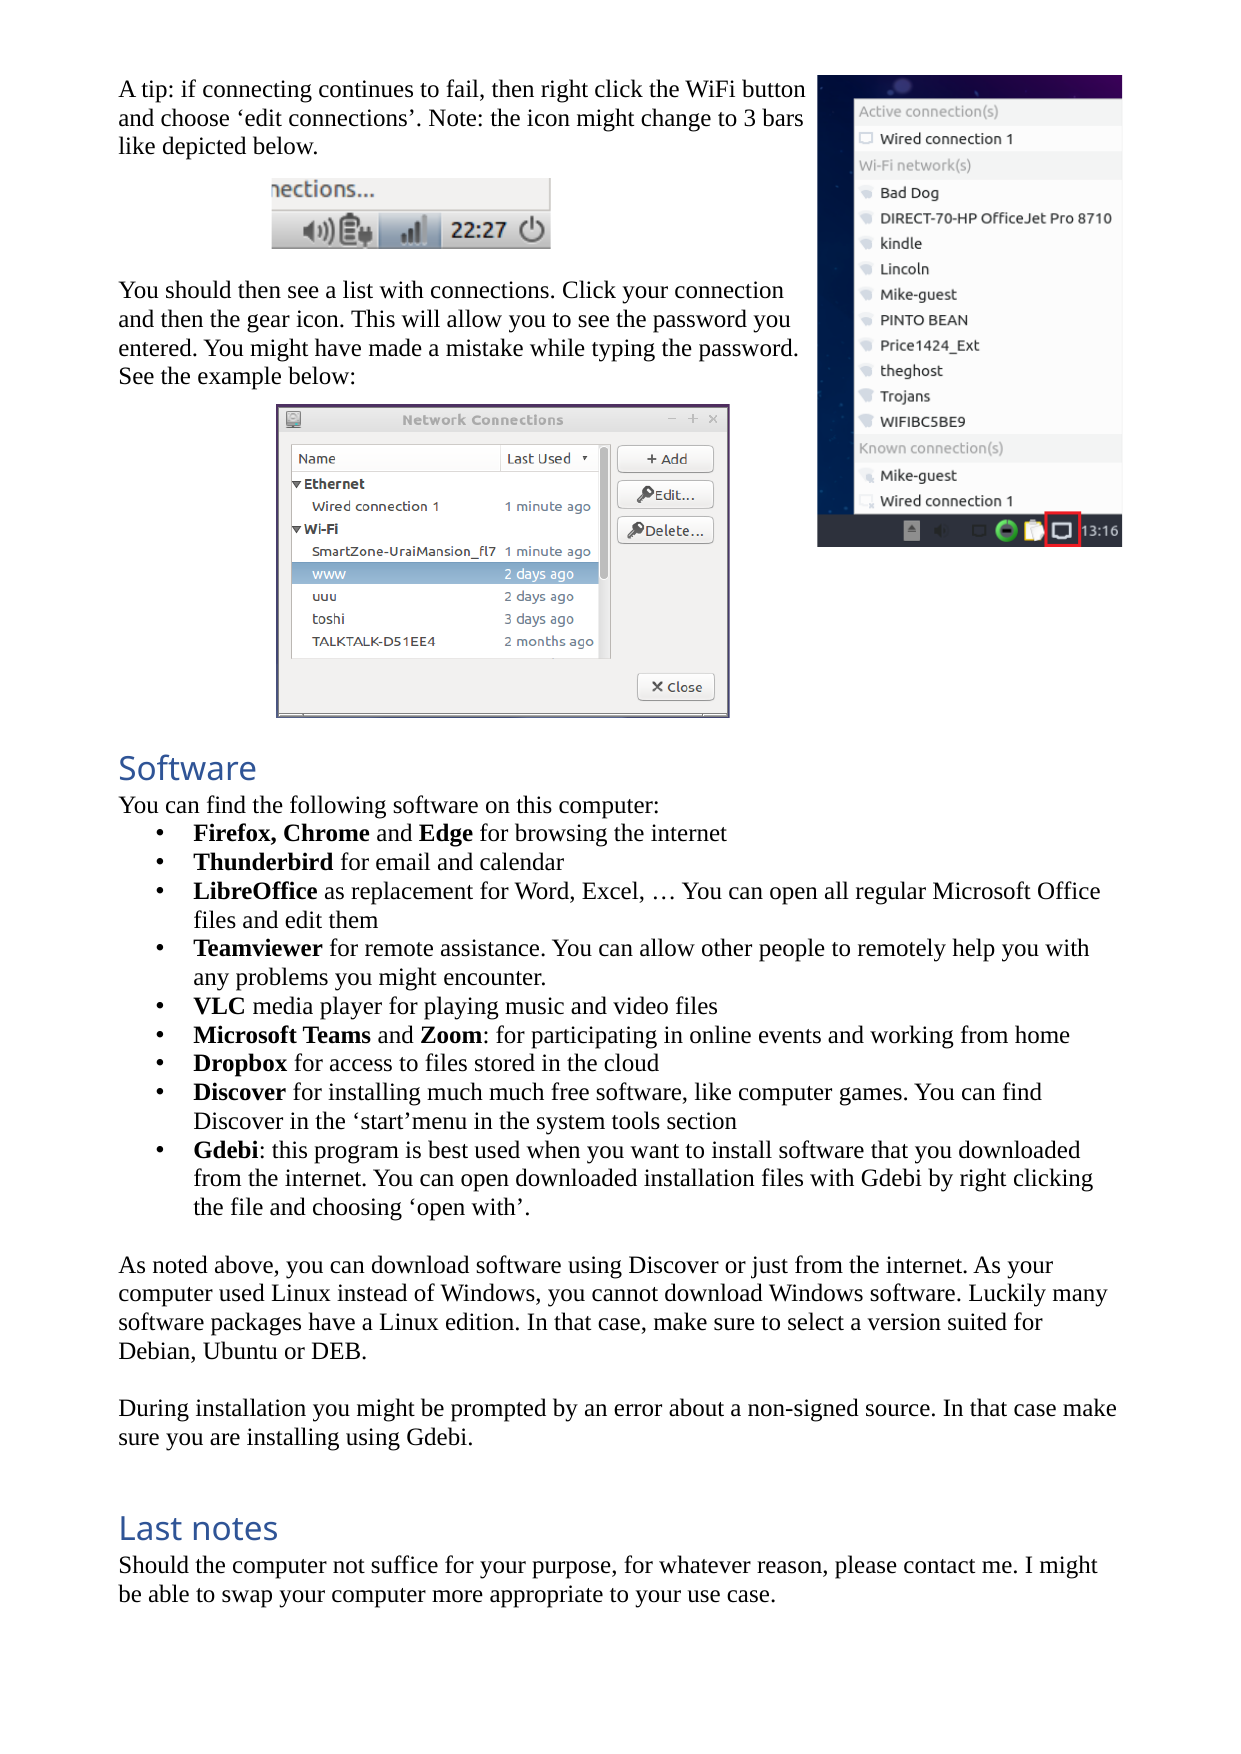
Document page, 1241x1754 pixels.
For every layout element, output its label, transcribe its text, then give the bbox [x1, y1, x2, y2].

text A tip: if connecting continues to fail, then right click the WiFi button and choose ‘edit connections’. Note: the icon might change to 3 bars like depicted below. [118, 74, 1122, 160]
subtitle Last notes [118, 1505, 1122, 1550]
list Dropbox for access to files stored in the cloud [156, 1048, 1122, 1077]
list VLC media player for playing music and video files [156, 991, 1122, 1020]
list Discover for installing much much free software, like computer games. You can find Discover in the ‘start’menu in the system tools section [156, 1077, 1122, 1135]
list Firefox, Chrome and Edge for browsing the internet [156, 818, 1122, 847]
list Teamviewer for remote assistance. You can allow other people to remotely help you with any problems you might encounter. [156, 933, 1122, 991]
list LibreOffice as replacement for Word, Excel, … You can open all regular Microsoft Office files and edit them [156, 876, 1122, 933]
list Gdebi: this program is best used when you want to install software that you downloaded from the internet. You can open downloaded installation files with Gdebi by right clicking the file and choosing ‘open with’. [156, 1135, 1122, 1221]
text You should then see a list with connections. Click your connection and then the gear icon. This will allow you to see the password you entered. You might have made a mistake while typing the password. See the example below: [118, 275, 817, 390]
list Thunderbird for email and calendar [156, 847, 1122, 876]
subtitle Software [118, 744, 1122, 790]
text During installation you might be prompted by an error about a non-signed source. In that case make sure you are installing using Gdebi. [118, 1393, 1122, 1451]
text Should the computer not suffice for your purpose, for whatever reason, please contact me. I might be able to swap your computer more appropriate to your use case. [118, 1550, 1122, 1608]
text As noted above, you can download software using Discover or just from the internet. As your computer used Linux instead of Windows, you cannot download Windows software. Luckily many software packages have a Linux edition. In that case, make sure to select a version suited for Debian, Ubuntu or DEB. [118, 1250, 1122, 1365]
text You can find the following software on this computer: [118, 790, 1122, 818]
list Microsoft Teams and Zoom: for participating in online events and working from home [156, 1020, 1122, 1048]
